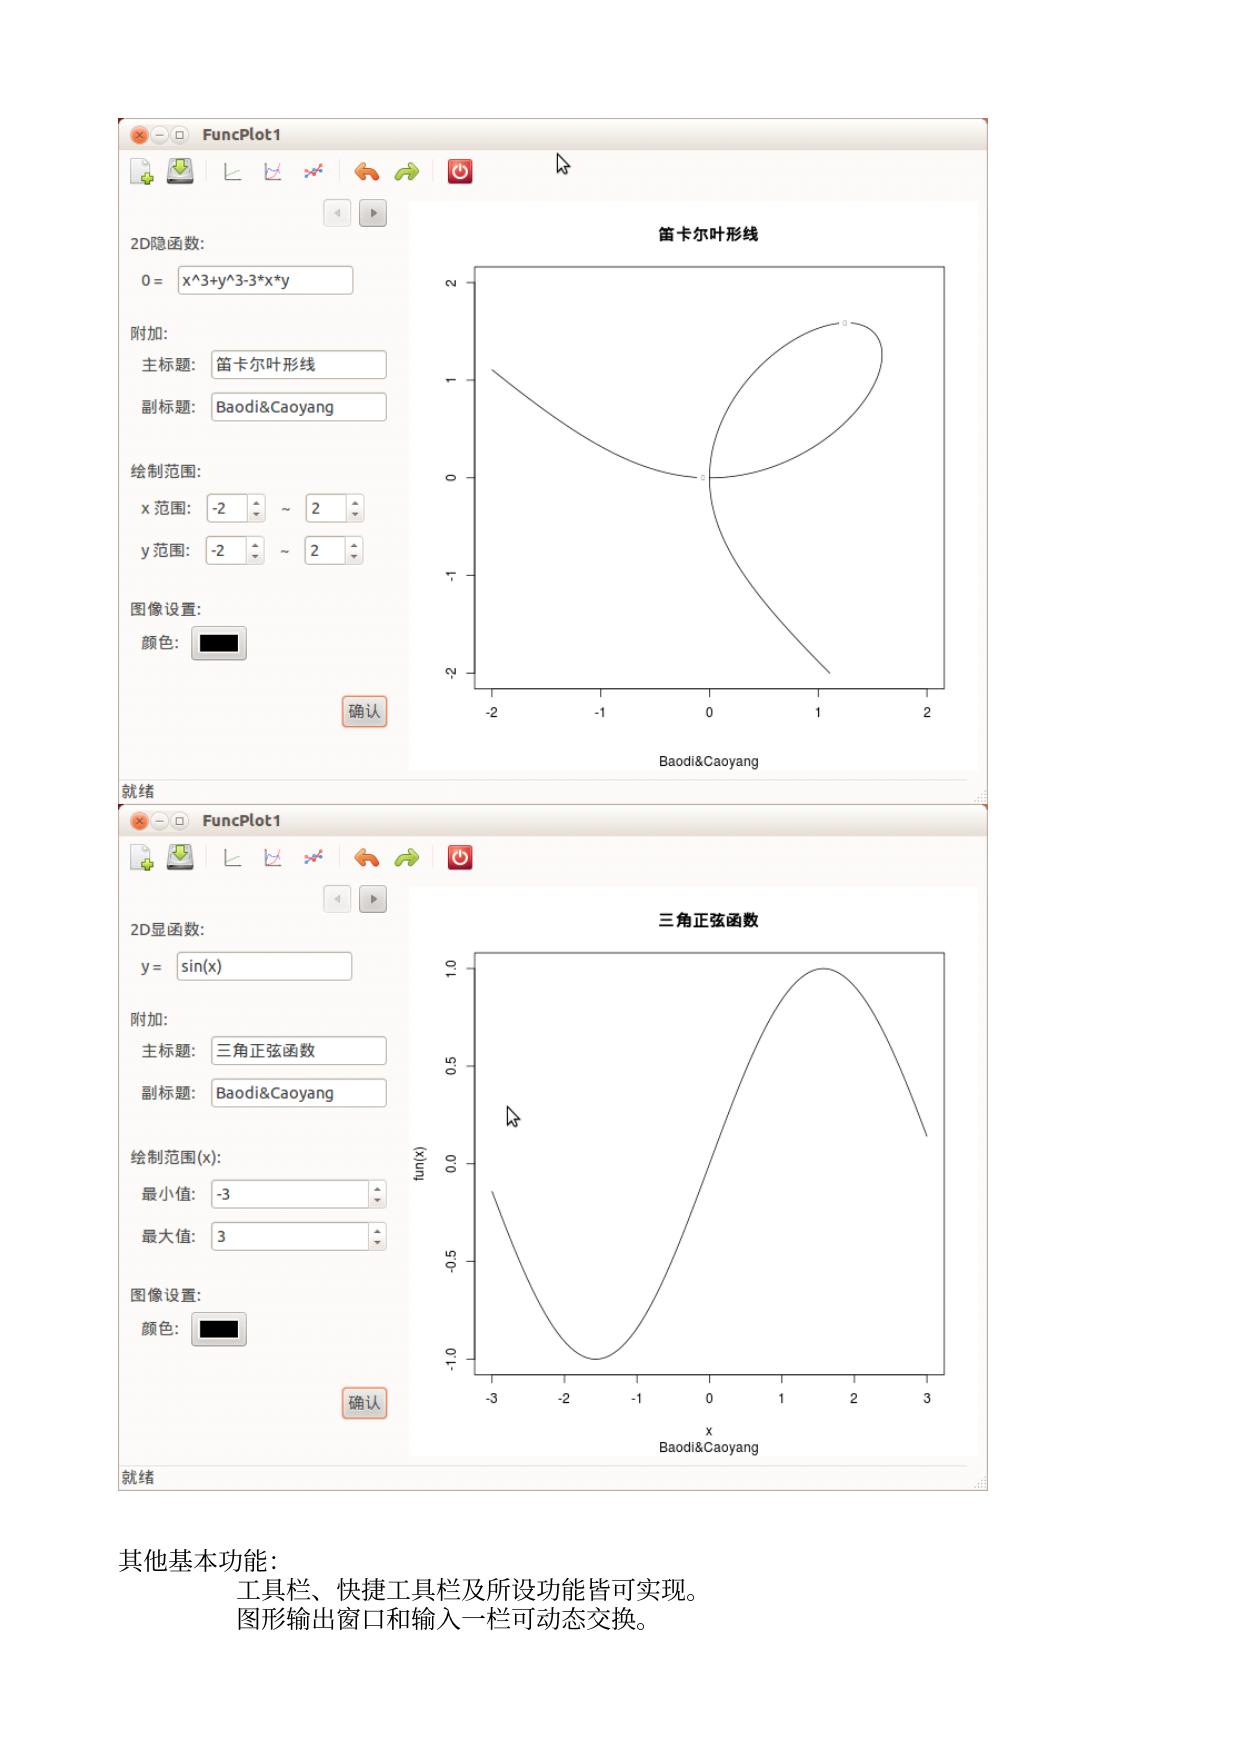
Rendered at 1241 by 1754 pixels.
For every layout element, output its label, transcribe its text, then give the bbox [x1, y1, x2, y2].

text 工具栏、快捷工具栏及所设功能皆可实现。 [118, 1576, 1122, 1605]
text 其他基本功能： [118, 1547, 1122, 1576]
text 图形输出窗口和输入一栏可动态交换。 [118, 1605, 1122, 1634]
